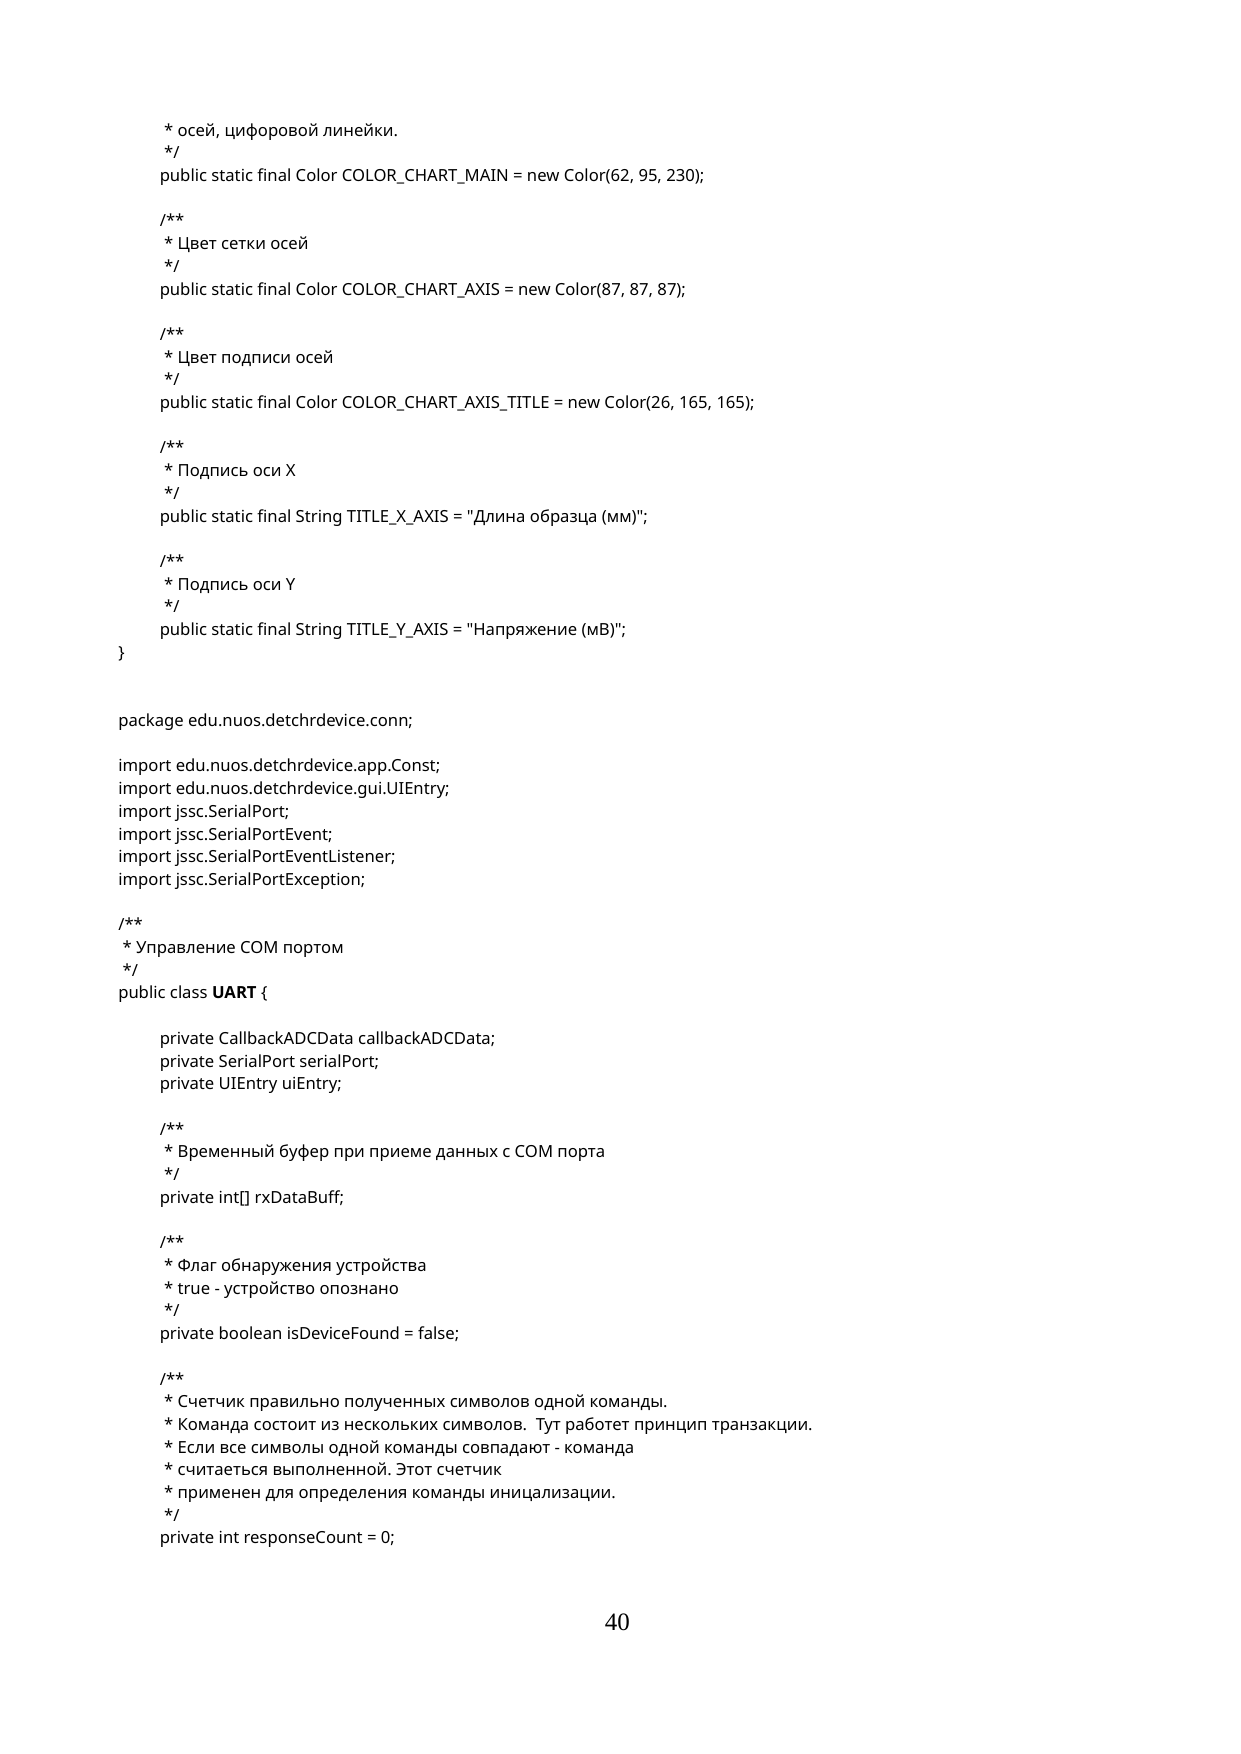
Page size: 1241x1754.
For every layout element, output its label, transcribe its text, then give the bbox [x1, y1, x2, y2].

text * считаеться выполненной. Этот счетчик [118, 1458, 1122, 1481]
text * Флаг обнаружения устройства [118, 1253, 1122, 1276]
text * применен для определения команды иницализации. [118, 1481, 1122, 1503]
text public static final Color COLOR_CHART_AXIS = new Color(87, 87, 87); [118, 277, 1122, 300]
text * Подпись оси X [118, 459, 1122, 481]
text package edu.nuos.detchrdevice.conn; [118, 708, 1122, 731]
text public static final Color COLOR_CHART_MAIN = new Color(62, 95, 230); [118, 163, 1122, 186]
text * Цвет сетки осей [118, 232, 1122, 254]
text private CallbackADCData callbackADCData; [118, 1026, 1122, 1049]
text public static final String TITLE_Y_AXIS = "Напряжение (мВ)"; [118, 618, 1122, 640]
text * Команда состоит из нескольких символов. Тут работет принцип транзакции. [118, 1412, 1122, 1435]
text public static final Color COLOR_CHART_AXIS_TITLE = new Color(26, 165, 165); [118, 391, 1122, 413]
text * true - устройство опознано [118, 1276, 1122, 1299]
text */ [118, 595, 1122, 618]
text private boolean isDeviceFound = false; [118, 1322, 1122, 1344]
text /** [118, 322, 1122, 345]
text */ [118, 1163, 1122, 1185]
text * Управление COM портом [118, 936, 1122, 958]
text public static final String TITLE_X_AXIS = "Длина образца (мм)"; [118, 504, 1122, 527]
text import edu.nuos.detchrdevice.app.Const; [118, 754, 1122, 777]
text * Счетчик правильно полученных символов одной команды. [118, 1390, 1122, 1412]
text import jssc.SerialPortException; [118, 867, 1122, 890]
text /** [118, 1231, 1122, 1253]
text * Цвет подписи осей [118, 345, 1122, 368]
text */ [118, 254, 1122, 277]
text private int responseCount = 0; [118, 1526, 1122, 1549]
text * осей, цифоровой линейки. [118, 118, 1122, 141]
text /** [118, 1367, 1122, 1390]
text import jssc.SerialPort; [118, 799, 1122, 822]
text */ [118, 1503, 1122, 1526]
text private int[] rxDataBuff; [118, 1185, 1122, 1208]
text */ [118, 481, 1122, 504]
text } [118, 640, 1122, 663]
text * Если все символы одной команды совпадают - команда [118, 1435, 1122, 1458]
text /** [118, 1117, 1122, 1140]
text * Временный буфер при приеме данных с COM порта [118, 1140, 1122, 1163]
text public class UART { [118, 981, 1122, 1004]
text import jssc.SerialPortEventListener; [118, 845, 1122, 867]
text * Подпись оси Y [118, 572, 1122, 595]
text private SerialPort serialPort; [118, 1049, 1122, 1072]
text */ [118, 958, 1122, 981]
text /** [118, 436, 1122, 459]
text private UIEntry uiEntry; [118, 1072, 1122, 1094]
text */ [118, 1299, 1122, 1322]
text */ [118, 141, 1122, 163]
text import edu.nuos.detchrdevice.gui.UIEntry; [118, 777, 1122, 799]
text /** [118, 209, 1122, 232]
text import jssc.SerialPortEvent; [118, 822, 1122, 845]
text /** [118, 549, 1122, 572]
text /** [118, 913, 1122, 936]
text */ [118, 368, 1122, 391]
